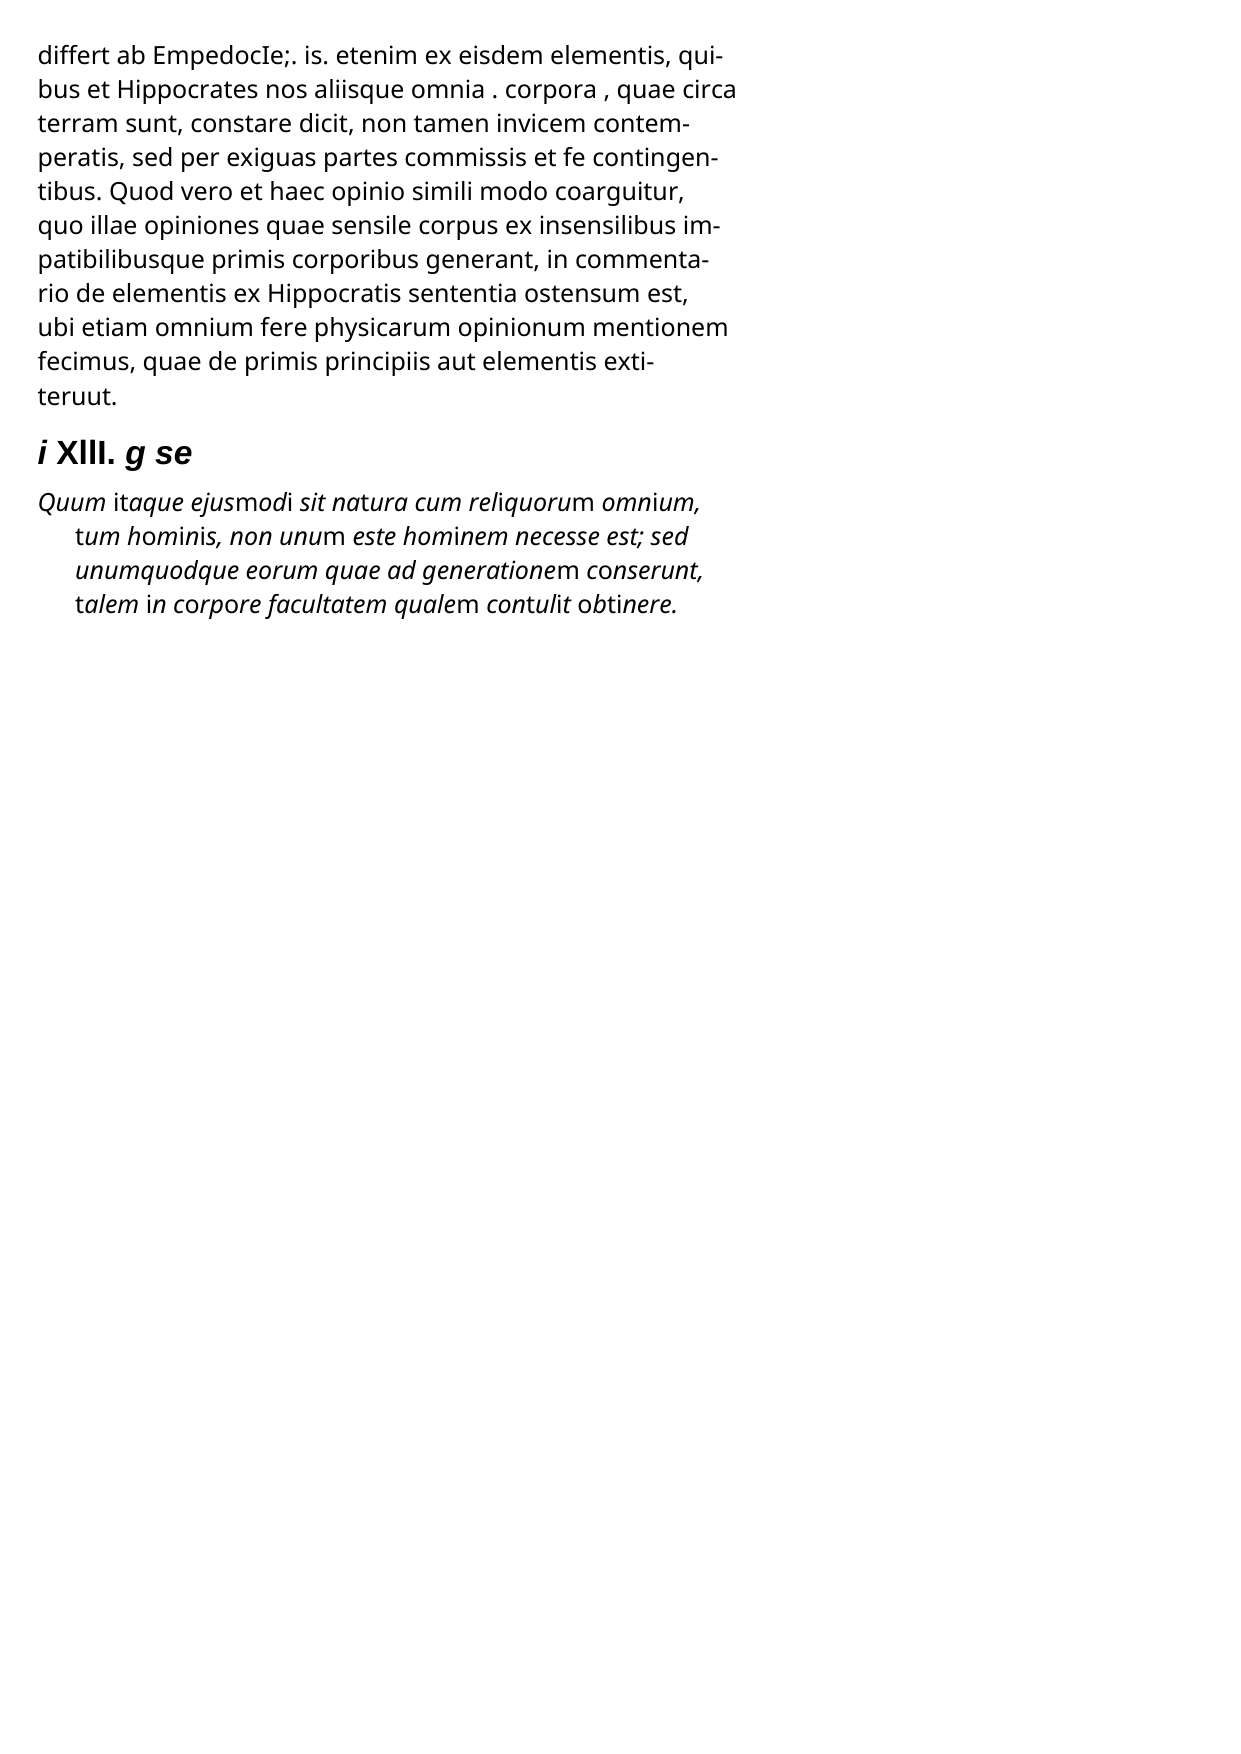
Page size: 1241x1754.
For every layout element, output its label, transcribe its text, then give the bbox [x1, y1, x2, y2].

text differt ab EmpedocIe;. is. etenim ex eisdem elementis, qui- bus et Hippocrates nos aliisque omnia . corpora , quae circa terram sunt, constare dicit, non tamen invicem contem- peratis, sed per exiguas partes commissis et fe contingen- tibus. Quod vero et haec opinio simili modo coarguitur, quo illae opiniones quae sensile corpus ex insensilibus im- patibilibusque primis corporibus generant, in commenta- rio de elementis ex Hippocratis sententia ostensum est, ubi etiam omnium fere physicarum opinionum mentionem fecimus, quae de primis principiis aut elementis exti- teruut. [37, 37, 1203, 412]
text Quum itaque ejusmodi sit natura cum reliquorum omnium, tum hominis, non unum este hominem necesse est; sed unumquodque eorum quae ad generationem conserunt, talem in corpore facultatem qualem contulit obtinere. [37, 484, 1203, 620]
subtitle i XllI. g se [37, 433, 1203, 472]
